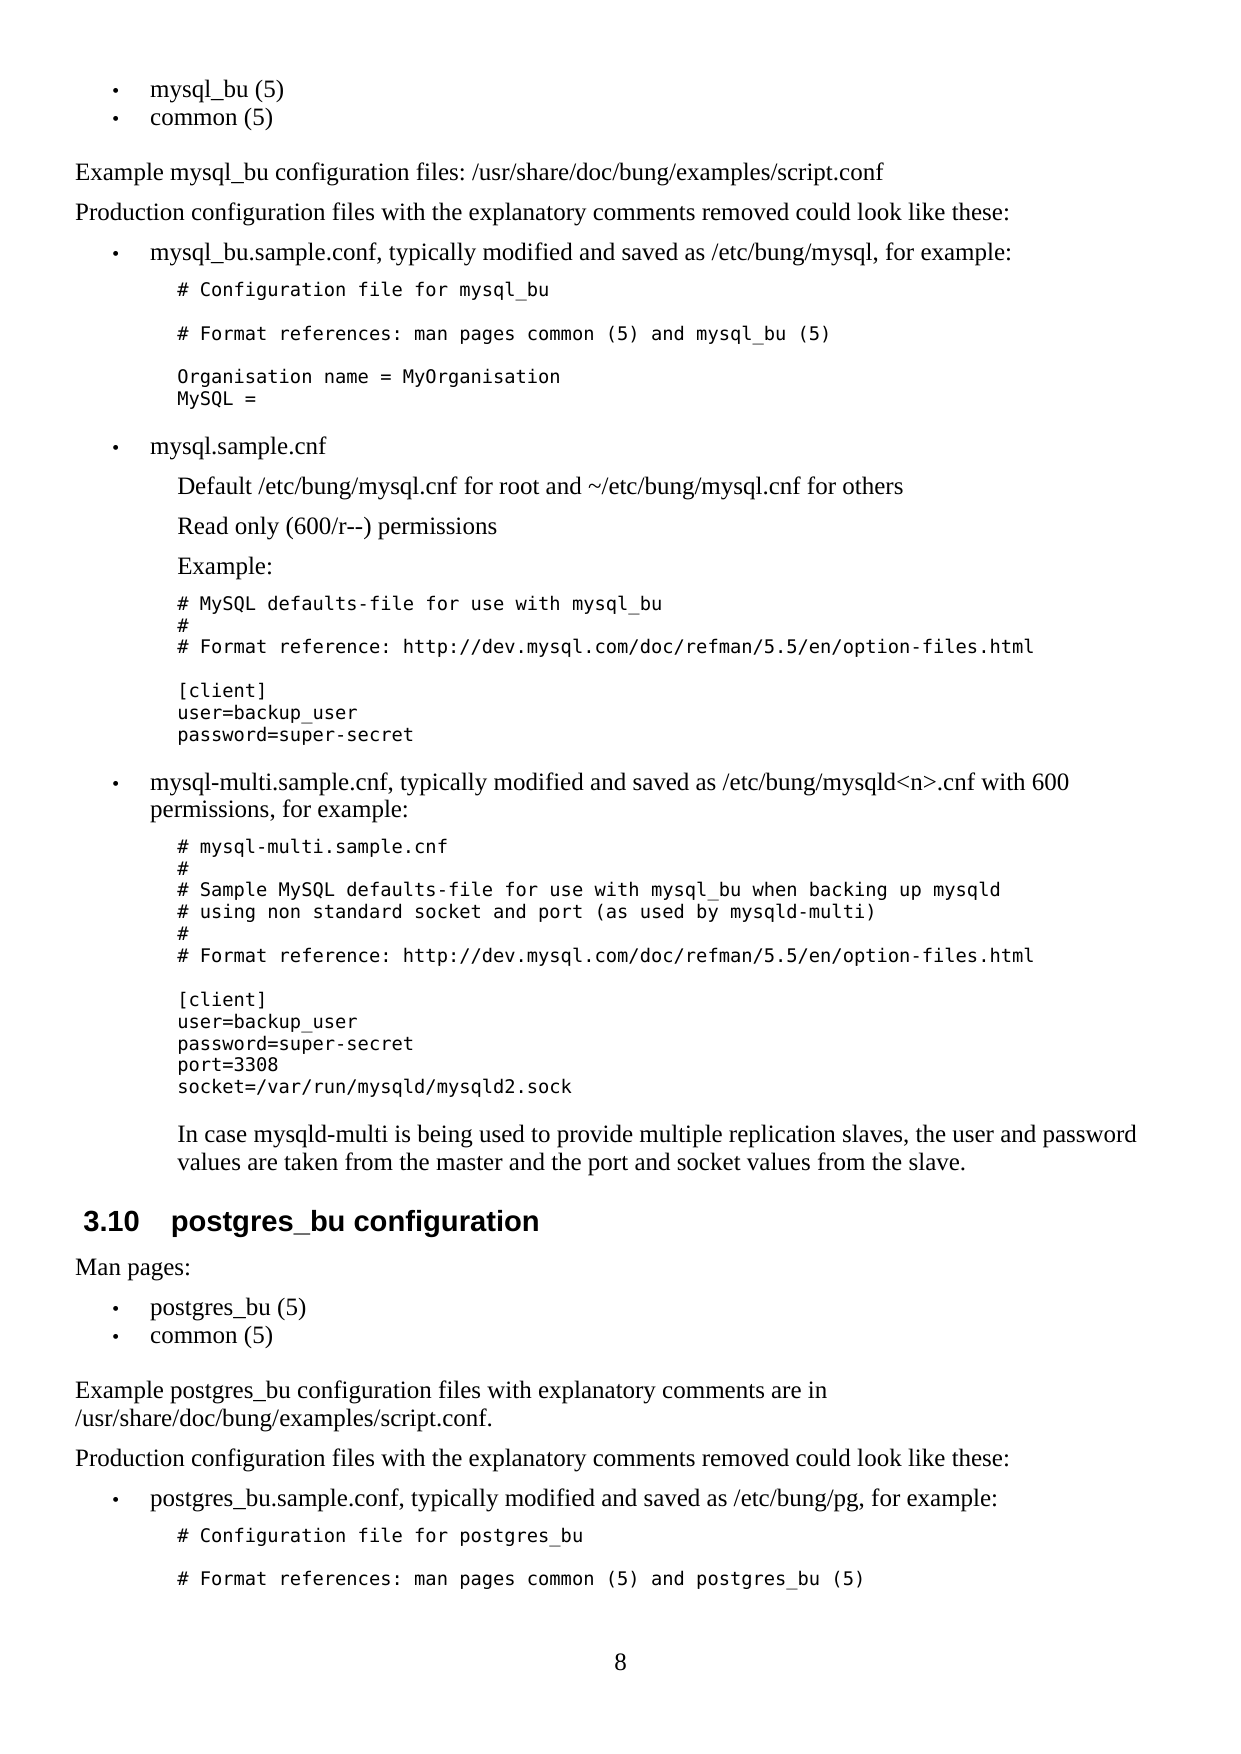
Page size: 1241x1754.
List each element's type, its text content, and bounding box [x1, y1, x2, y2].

text # Configuration file for mysql_bu [177, 279, 1166, 301]
text # MySQL defaults-file for use with mysql_bu [177, 593, 1166, 614]
text # Format references: man pages common (5) and postgres_bu (5) [177, 1568, 1166, 1590]
text Example postgres_bu configuration files with explanatory comments are in /usr/share/doc/bung/examples/script.conf. [75, 1376, 1166, 1432]
text # Format reference: http://dev.mysql.com/doc/refman/5.5/en/option-files.html [177, 945, 1166, 967]
text # [177, 614, 1166, 636]
text # [177, 857, 1166, 879]
text password=super-secret [177, 1032, 1166, 1054]
list mysql_bu (5) [112, 75, 1166, 103]
list mysql_bu.sample.conf, typically modified and saved as /etc/bung/mysql, for example: [112, 238, 1166, 266]
text port=3308 [177, 1054, 1166, 1076]
text # [177, 923, 1166, 945]
text # Format references: man pages common (5) and mysql_bu (5) [177, 322, 1166, 344]
text socket=/var/run/mysqld/mysqld2.sock [177, 1076, 1166, 1120]
text # Configuration file for postgres_bu [177, 1525, 1166, 1547]
text Default /etc/bung/mysql.cnf for root and ~/etc/bung/mysql.cnf for others [177, 472, 1166, 500]
text password=super-secret [177, 724, 1166, 768]
text Example mysql_bu configuration files: /usr/share/doc/bung/examples/script.conf [75, 158, 1166, 186]
text MySQL = [177, 388, 1166, 432]
list mysql-multi.sample.cnf, typically modified and saved as /etc/bung/mysqld<n>.cnf with 600 permissions, for example: [112, 768, 1166, 823]
text [client] [177, 989, 1166, 1011]
text # using non standard socket and port (as used by mysqld-multi) [177, 901, 1166, 923]
text Organisation name = MyOrganisation [177, 366, 1166, 388]
list mysql.sample.cnf [112, 432, 1166, 459]
text # Sample MySQL defaults-file for use with mysql_bu when backing up mysqld [177, 879, 1166, 901]
text Production configuration files with the explanatory comments removed could look like these: [75, 1444, 1166, 1472]
text user=backup_user [177, 1011, 1166, 1032]
text # Format reference: http://dev.mysql.com/doc/refman/5.5/en/option-files.html [177, 636, 1166, 658]
text [client] [177, 680, 1166, 702]
text Production configuration files with the explanatory comments removed could look like these: [75, 198, 1166, 226]
list postgres_bu (5) [112, 1293, 1166, 1321]
text In case mysqld-multi is being used to provide multiple replication slaves, the user and password values are taken from the master and the port and socket values from the slave. [177, 1120, 1166, 1175]
text Read only (600/r--) permissions [177, 512, 1166, 540]
subtitle postgres_bu configuration [75, 1205, 1166, 1238]
text Example: [177, 552, 1166, 580]
list common (5) [112, 103, 1166, 130]
text user=backup_user [177, 702, 1166, 724]
list common (5) [112, 1321, 1166, 1349]
text # mysql-multi.sample.cnf [177, 836, 1166, 857]
text Man pages: [75, 1253, 1166, 1281]
list postgres_bu.sample.conf, typically modified and saved as /etc/bung/pg, for example: [112, 1484, 1166, 1512]
